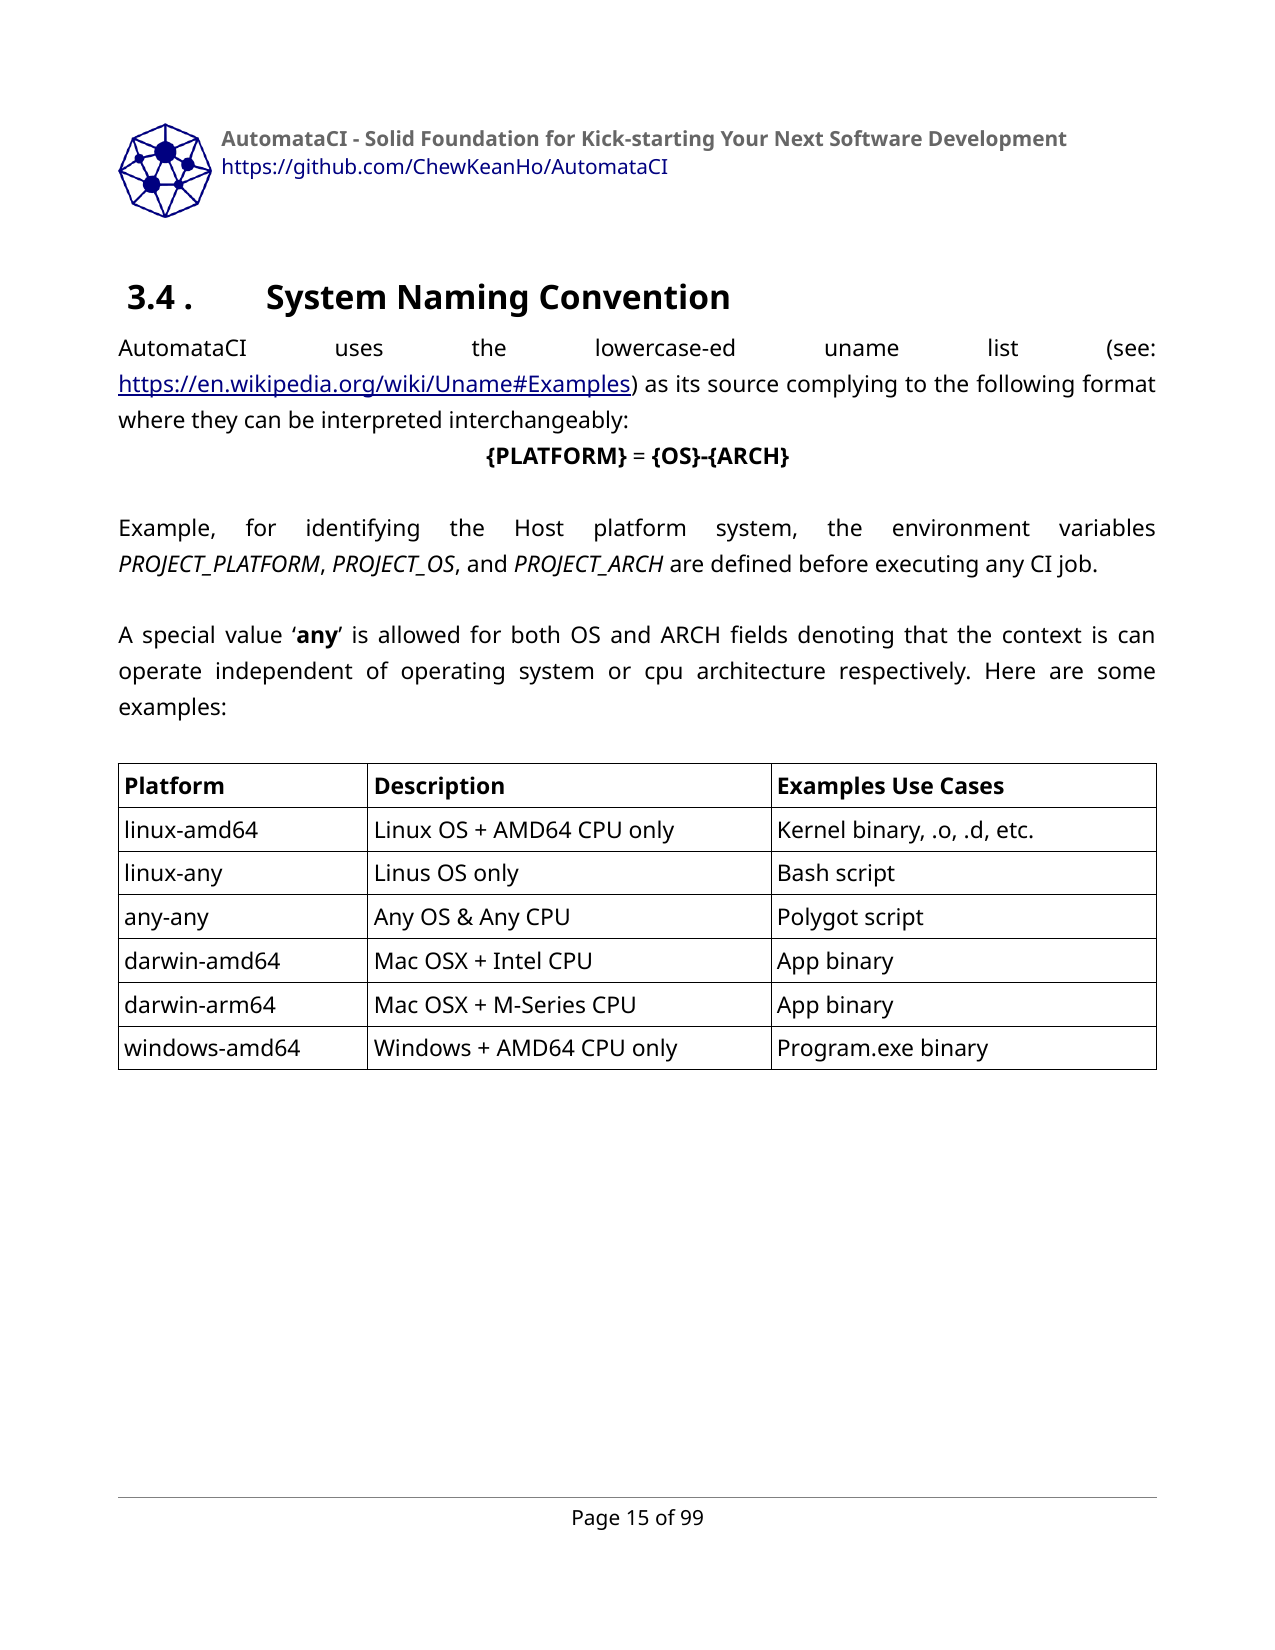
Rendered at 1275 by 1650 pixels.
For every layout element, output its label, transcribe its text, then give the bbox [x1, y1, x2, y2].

table_header Platform [119, 764, 367, 807]
table_cell any-any [119, 895, 367, 938]
table_cell Mac OSX + M-Series CPU [368, 983, 771, 1026]
table_cell Bash script [772, 852, 1156, 894]
table_cell darwin-arm64 [119, 983, 367, 1026]
table_cell App binary [772, 939, 1156, 982]
picture [118, 123, 212, 218]
table_cell Linus OS only [368, 852, 771, 894]
table_cell Windows + AMD64 CPU only [368, 1027, 771, 1069]
table_cell Any OS & Any CPU [368, 895, 771, 938]
table_cell Mac OSX + Intel CPU [368, 939, 771, 982]
table_cell windows-amd64 [119, 1027, 367, 1069]
table_cell Linux OS + AMD64 CPU only [368, 808, 771, 851]
text Example, for identifying the Host platform system, the environment variables PROJECT_PLATFORM, PROJECT_OS, and PROJECT_ARCH are defined before executing any CI job. [118, 512, 1157, 579]
text {PLATFORM} = {OS}-{ARCH} [118, 440, 1157, 471]
table_cell Polygot script [772, 895, 1156, 938]
table_cell darwin-amd64 [119, 939, 367, 982]
table_cell linux-any [119, 852, 367, 894]
subtitle System Naming Convention [118, 274, 1157, 319]
table_cell App binary [772, 983, 1156, 1026]
table_header Examples Use Cases [772, 764, 1156, 807]
table_cell Kernel binary, .o, .d, etc. [772, 808, 1156, 851]
table_cell Program.exe binary [772, 1027, 1156, 1069]
text AutomataCI uses the lowercase-ed uname list (see: https://en.wikipedia.org/wiki/Uname#Examples) as its source complying to the following format where they can be interpreted interchangeably: [118, 332, 1157, 435]
table_cell linux-amd64 [119, 808, 367, 851]
table_header Description [368, 764, 771, 807]
text A special value ‘any’ is allowed for both OS and ARCH fields denoting that the context is can operate independent of operating system or cpu architecture respectively. Here are some examples: [118, 619, 1157, 722]
